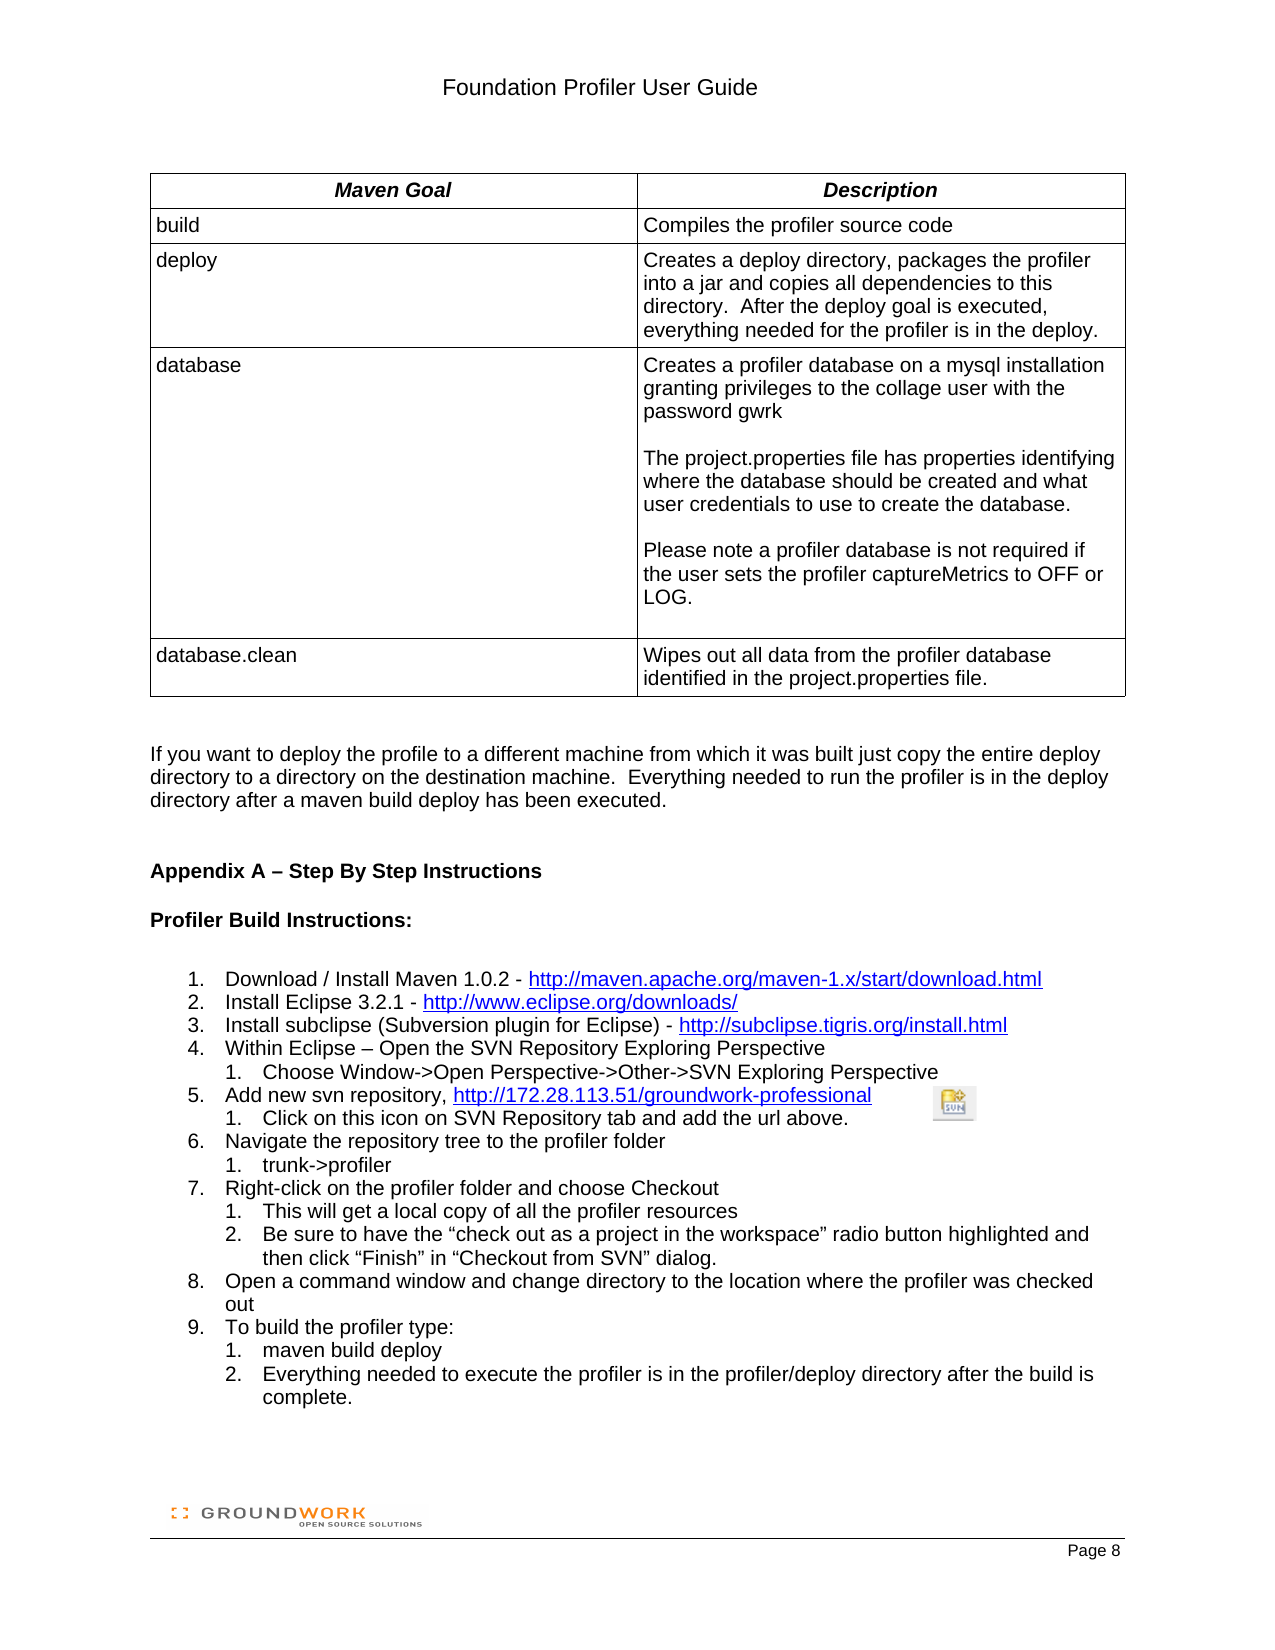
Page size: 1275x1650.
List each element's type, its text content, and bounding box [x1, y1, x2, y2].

list Download / Install Maven 1.0.2 - http://maven.apache.org/maven-1.x/start/download.html [187, 967, 1125, 991]
picture [166, 1504, 429, 1530]
list Right-click on the profiler folder and choose Checkout [187, 1176, 1125, 1199]
list This will get a local copy of all the profiler resources [225, 1199, 1125, 1223]
list Choose Window->Open Perspective->Other->SVN Exploring Perspective [225, 1060, 1125, 1083]
table_cell database.clean [151, 639, 637, 696]
table_header Description [638, 174, 1125, 208]
list Add new svn repository, http://172.28.113.51/groundwork-professional [187, 1083, 1125, 1107]
list maven build deploy [225, 1339, 1125, 1362]
table_cell Wipes out all data from the profiler database identified in the project.properties file. [638, 639, 1125, 696]
list To build the profiler type: [187, 1316, 1125, 1339]
table_header Maven Goal [151, 174, 637, 208]
table_cell database [151, 348, 637, 638]
table_cell Compiles the profiler source code [638, 209, 1125, 243]
list Be sure to have the “check out as a project in the workspace” radio button highlighted and then click “Finish” in “Checkout from SVN” dialog. [225, 1223, 1125, 1269]
list Navigate the repository tree to the profiler folder [187, 1130, 1125, 1153]
table_cell build [151, 209, 637, 243]
table_cell Creates a deploy directory, packages the profiler into a jar and copies all dependencies to this directory. After the deploy goal is executed, everything needed for the profiler is in the deploy. [638, 244, 1125, 347]
list Open a command window and change directory to the location where the profiler was checked out [187, 1269, 1125, 1316]
table_cell Creates a profiler database on a mysql installation granting privileges to the collage user with the password gwrk The project.properties file has properties identifying where the database should be created and what user credentials to use to create the database. Please note a profiler database is not required if the user sets the profiler captureMetrics to OFF or LOG. [638, 348, 1125, 638]
list Install subclipse (Subversion plugin for Eclipse) - http://subclipse.tigris.org/install.html [187, 1014, 1125, 1037]
list Click on this icon on SVN Repository tab and add the url above. [225, 1107, 1125, 1130]
picture [932, 1086, 977, 1121]
subtitle Profiler Build Instructions: [150, 908, 1125, 932]
list trunk->profiler [225, 1153, 1125, 1176]
list Install Eclipse 3.2.1 - http://www.eclipse.org/downloads/ [187, 991, 1125, 1014]
table_cell deploy [151, 244, 637, 347]
list Everything needed to execute the profiler is in the profiler/deploy directory after the build is complete. [225, 1362, 1125, 1409]
text If you want to deploy the profile to a different machine from which it was built just copy the entire deploy directory to a directory on the destination machine. Everything needed to run the profiler is in the deploy directory after a maven build deploy has been executed. [150, 742, 1125, 812]
list Within Eclipse – Open the SVN Repository Exploring Perspective [187, 1037, 1125, 1060]
subtitle Appendix A – Step By Step Instructions [150, 860, 1125, 883]
